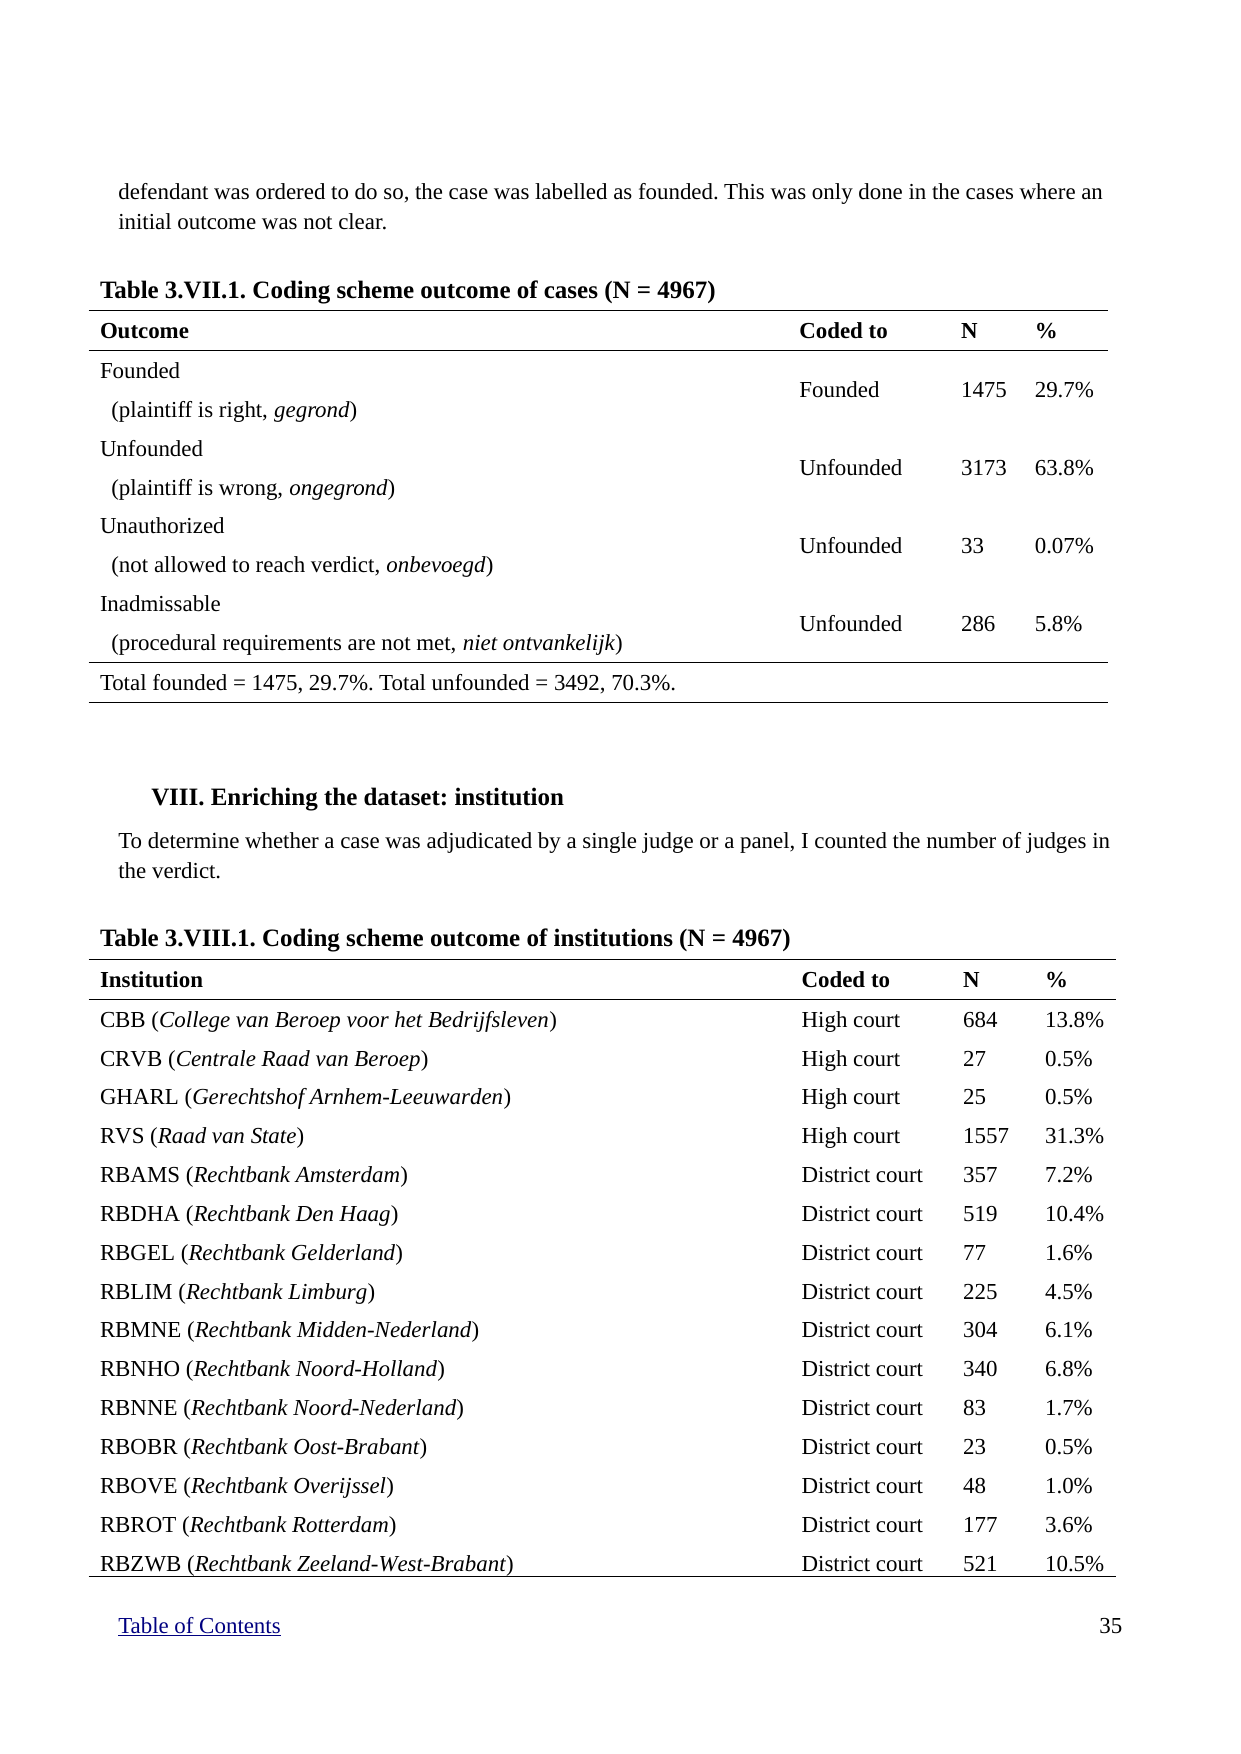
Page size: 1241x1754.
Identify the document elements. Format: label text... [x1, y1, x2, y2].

table_cell 1557 [952, 1116, 1034, 1155]
table_cell % [1034, 960, 1116, 998]
table_cell 1475 [950, 351, 1023, 429]
table_cell RVS (Raad van State) [89, 1116, 790, 1155]
table_cell District court [790, 1388, 952, 1427]
table_cell District court [790, 1427, 952, 1466]
table_cell 1.6% [1034, 1233, 1116, 1271]
table_cell Founded [788, 351, 949, 429]
table_cell 27 [952, 1038, 1034, 1077]
table_cell High court [790, 1077, 952, 1116]
table_cell 304 [952, 1310, 1034, 1349]
table_cell RBOBR (Rechtbank Oost-Brabant) [89, 1427, 790, 1466]
table_cell 33 [950, 506, 1023, 584]
table_cell RBMNE (Rechtbank Midden-Nederland) [89, 1310, 790, 1349]
table_header Table 3.VII.1. Coding scheme outcome of cases (N = 4967) [89, 269, 1008, 310]
table_header [1008, 269, 1092, 310]
table_cell 1.7% [1034, 1388, 1116, 1427]
table_cell 0.5% [1034, 1038, 1116, 1077]
table_cell High court [790, 1116, 952, 1155]
table_cell 1.0% [1034, 1466, 1116, 1504]
table_cell 13.8% [1034, 1000, 1116, 1038]
table_cell RBGEL (Rechtbank Gelderland) [89, 1233, 790, 1271]
table_cell Total founded = 1475, 29.7%. Total unfounded = 3492, 70.3%. [89, 663, 1023, 702]
table_cell 357 [952, 1155, 1034, 1194]
table_cell Coded to [790, 960, 952, 998]
table_cell 25 [952, 1077, 1034, 1116]
subtitle VIII. Enriching the dataset: institution [151, 782, 1122, 810]
table_cell District court [790, 1310, 952, 1349]
table_cell 177 [952, 1505, 1034, 1543]
table_cell High court [790, 1038, 952, 1077]
table_cell Unfounded [788, 584, 949, 662]
table_cell 286 [950, 584, 1023, 662]
table_cell Unauthorized (not allowed to reach verdict, onbevoegd) [89, 506, 788, 584]
table_cell 23 [952, 1427, 1034, 1466]
table_header [1018, 917, 1100, 958]
table_cell 4.5% [1034, 1271, 1116, 1310]
table_cell 77 [952, 1233, 1034, 1271]
table_cell RBAMS (Rechtbank Amsterdam) [89, 1155, 790, 1194]
table_cell 10.5% [1034, 1544, 1116, 1576]
table_cell CRVB (Centrale Raad van Beroep) [89, 1038, 790, 1077]
table_cell District court [790, 1349, 952, 1388]
table_cell District court [790, 1466, 952, 1504]
table_cell 0.5% [1034, 1427, 1116, 1466]
table_cell GHARL (Gerechtshof Arnhem-Leeuwarden) [89, 1077, 790, 1116]
table_cell 29.7% [1023, 351, 1107, 429]
table_header Table 3.VIII.1. Coding scheme outcome of institutions (N = 4967) [89, 917, 1018, 958]
table_cell 340 [952, 1349, 1034, 1388]
table_cell 48 [952, 1466, 1034, 1504]
table_cell Unfounded (plaintiff is wrong, ongegrond) [89, 429, 788, 506]
table_cell 521 [952, 1544, 1034, 1576]
table_cell Unfounded [788, 429, 949, 506]
table_cell 3173 [950, 429, 1023, 506]
table_cell 3.6% [1034, 1505, 1116, 1543]
table_cell 6.8% [1034, 1349, 1116, 1388]
table_cell RBNHO (Rechtbank Noord-Holland) [89, 1349, 790, 1388]
text defendant was ordered to do so, the case was labelled as founded. This was only done in the cases where an initial outcome was not clear. [118, 178, 1122, 235]
table_cell % [1023, 311, 1107, 350]
table_cell RBZWB (Rechtbank Zeeland-West-Brabant) [89, 1544, 790, 1576]
table_header [1100, 917, 1116, 958]
text To determine whether a case was adjudicated by a single judge or a panel, I counted the number of judges in the verdict. [118, 827, 1122, 883]
table_cell CBB (College van Beroep voor het Bedrijfsleven) [89, 1000, 790, 1038]
table_cell 519 [952, 1194, 1034, 1233]
table_cell 684 [952, 1000, 1034, 1038]
table_cell 63.8% [1023, 429, 1107, 506]
table_cell District court [790, 1155, 952, 1194]
table_cell District court [790, 1544, 952, 1576]
table_cell District court [790, 1194, 952, 1233]
table_cell 83 [952, 1388, 1034, 1427]
table_cell 225 [952, 1271, 1034, 1310]
table_cell RBDHA (Rechtbank Den Haag) [89, 1194, 790, 1233]
table_cell 10.4% [1034, 1194, 1116, 1233]
table_header [1092, 269, 1107, 310]
table_cell District court [790, 1271, 952, 1310]
table_cell Institution [89, 960, 790, 998]
table_cell 5.8% [1023, 584, 1107, 662]
table_cell N [950, 311, 1023, 350]
table_cell Inadmissable (procedural requirements are not met, niet ontvankelijk) [89, 584, 788, 662]
table_cell District court [790, 1505, 952, 1543]
table_cell N [952, 960, 1034, 998]
table_cell RBROT (Rechtbank Rotterdam) [89, 1505, 790, 1543]
table_cell High court [790, 1000, 952, 1038]
table_cell 31.3% [1034, 1116, 1116, 1155]
table_cell 6.1% [1034, 1310, 1116, 1349]
table_cell [1023, 663, 1107, 702]
table_cell Founded (plaintiff is right, gegrond) [89, 351, 788, 429]
table_cell Unfounded [788, 506, 949, 584]
table_cell Outcome [89, 311, 788, 350]
table_cell 0.07% [1023, 506, 1107, 584]
table_cell Coded to [788, 311, 949, 350]
table_cell RBNNE (Rechtbank Noord-Nederland) [89, 1388, 790, 1427]
table_cell 7.2% [1034, 1155, 1116, 1194]
table_cell RBOVE (Rechtbank Overijssel) [89, 1466, 790, 1504]
table_cell RBLIM (Rechtbank Limburg) [89, 1271, 790, 1310]
table_cell 0.5% [1034, 1077, 1116, 1116]
table_cell District court [790, 1233, 952, 1271]
